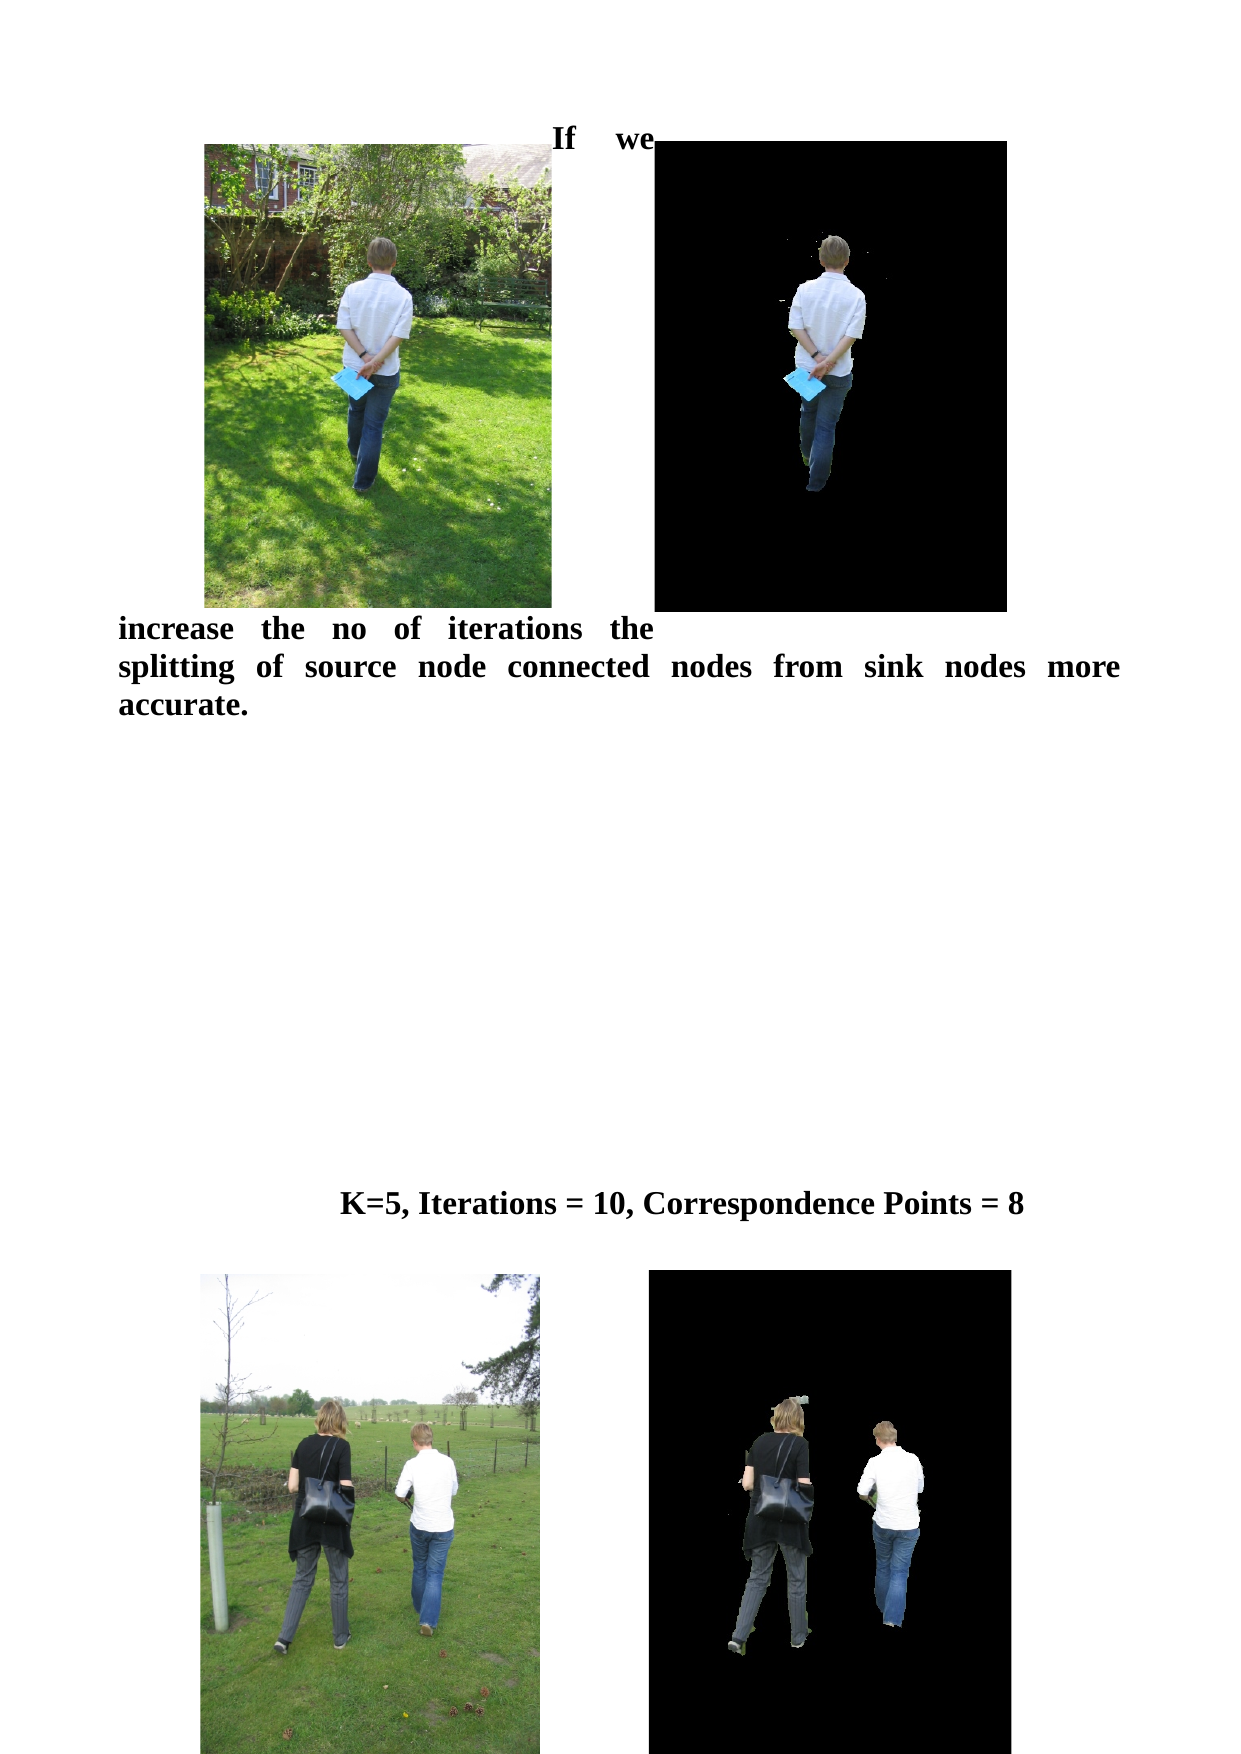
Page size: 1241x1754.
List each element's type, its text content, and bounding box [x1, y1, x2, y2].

text If we increase the no of iterations the splitting of source node connected nodes from sink nodes more accurate. [118, 118, 1122, 723]
picture [648, 1270, 1012, 1754]
picture [200, 1274, 540, 1754]
picture [654, 141, 1007, 612]
text K=5, Iterations = 10, Correspondence Points = 8 [118, 1183, 1122, 1221]
picture [204, 144, 552, 608]
